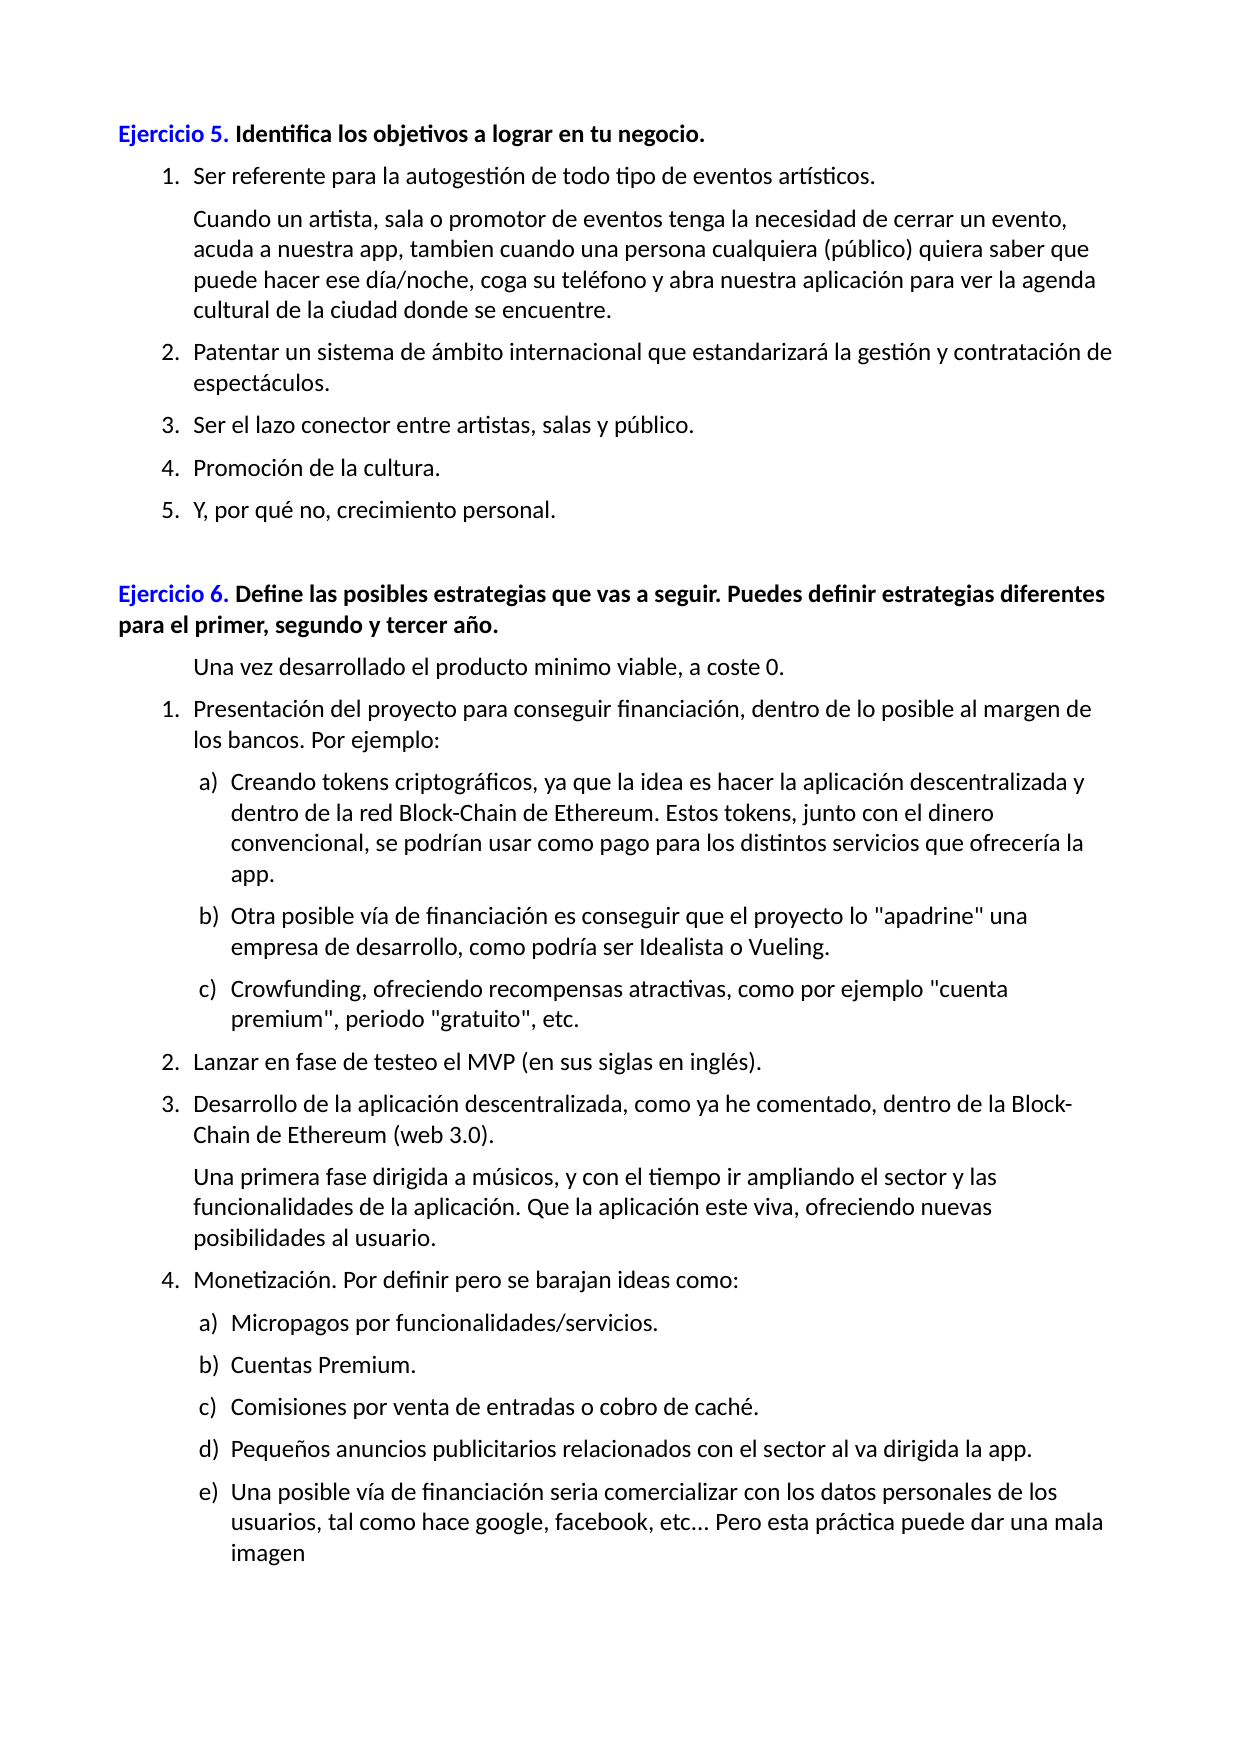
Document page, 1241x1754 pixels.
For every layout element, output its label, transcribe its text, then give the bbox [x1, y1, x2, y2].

list Patentar un sistema de ámbito internacional que estandarizará la gestión y contratación de espectáculos. [156, 337, 1122, 398]
list Cuando un artista, sala o promotor de eventos tenga la necesidad de cerrar un evento, acuda a nuestra app, tambien cuando una persona cualquiera (público) quiera saber que puede hacer ese día/noche, coga su teléfono y abra nuestra aplicación para ver la agenda cultural de la ciudad donde se encuentre. [156, 203, 1122, 325]
list Presentación del proyecto para conseguir financiación, dentro de lo posible al margen de los bancos. Por ejemplo: [156, 694, 1122, 755]
list Y, por qué no, crecimiento personal. [156, 494, 1122, 524]
list Monetización. Por definir pero se barajan ideas como: [156, 1264, 1122, 1295]
list Ser referente para la autogestión de todo tipo de eventos artísticos. [156, 160, 1122, 191]
text Ejercicio 6. Define las posibles estrategias que vas a seguir. Puedes definir estrategias diferentes para el primer, segundo y tercer año. [118, 578, 1122, 639]
list Una vez desarrollado el producto minimo viable, a coste 0. [156, 651, 1122, 682]
list Promoción de la cultura. [156, 452, 1122, 482]
list Desarrollo de la aplicación descentralizada, como ya he comentado, dentro de la Block-Chain de Ethereum (web 3.0). [156, 1088, 1122, 1149]
list Una primera fase dirigida a músicos, y con el tiempo ir ampliando el sector y las funcionalidades de la aplicación. Que la aplicación este viva, ofreciendo nuevas posibilidades al usuario. [156, 1161, 1122, 1253]
list Cuentas Premium. [193, 1349, 1122, 1379]
list Ser el lazo conector entre artistas, salas y público. [156, 409, 1122, 440]
list Comisiones por venta de entradas o cobro de caché. [193, 1391, 1122, 1422]
list Lanzar en fase de testeo el MVP (en sus siglas en inglés). [156, 1046, 1122, 1076]
list Crowfunding, ofreciendo recompensas atractivas, como por ejemplo "cuenta premium", periodo "gratuito", etc. [193, 973, 1122, 1034]
list Micropagos por funcionalidades/servicios. [193, 1307, 1122, 1337]
list Creando tokens criptográficos, ya que la idea es hacer la aplicación descentralizada y dentro de la red Block-Chain de Ethereum. Estos tokens, junto con el dinero convencional, se podrían usar como pago para los distintos servicios que ofrecería la app. [193, 766, 1122, 888]
list Una posible vía de financiación seria comercializar con los datos personales de los usuarios, tal como hace google, facebook, etc... Pero esta práctica puede dar una mala imagen [193, 1476, 1122, 1567]
list Otra posible vía de financiación es conseguir que el proyecto lo "apadrine" una empresa de desarrollo, como podría ser Idealista o Vueling. [193, 900, 1122, 961]
list Pequeños anuncios publicitarios relacionados con el sector al va dirigida la app. [193, 1433, 1122, 1464]
text Ejercicio 5. Identifica los objetivos a lograr en tu negocio. [118, 118, 1122, 149]
